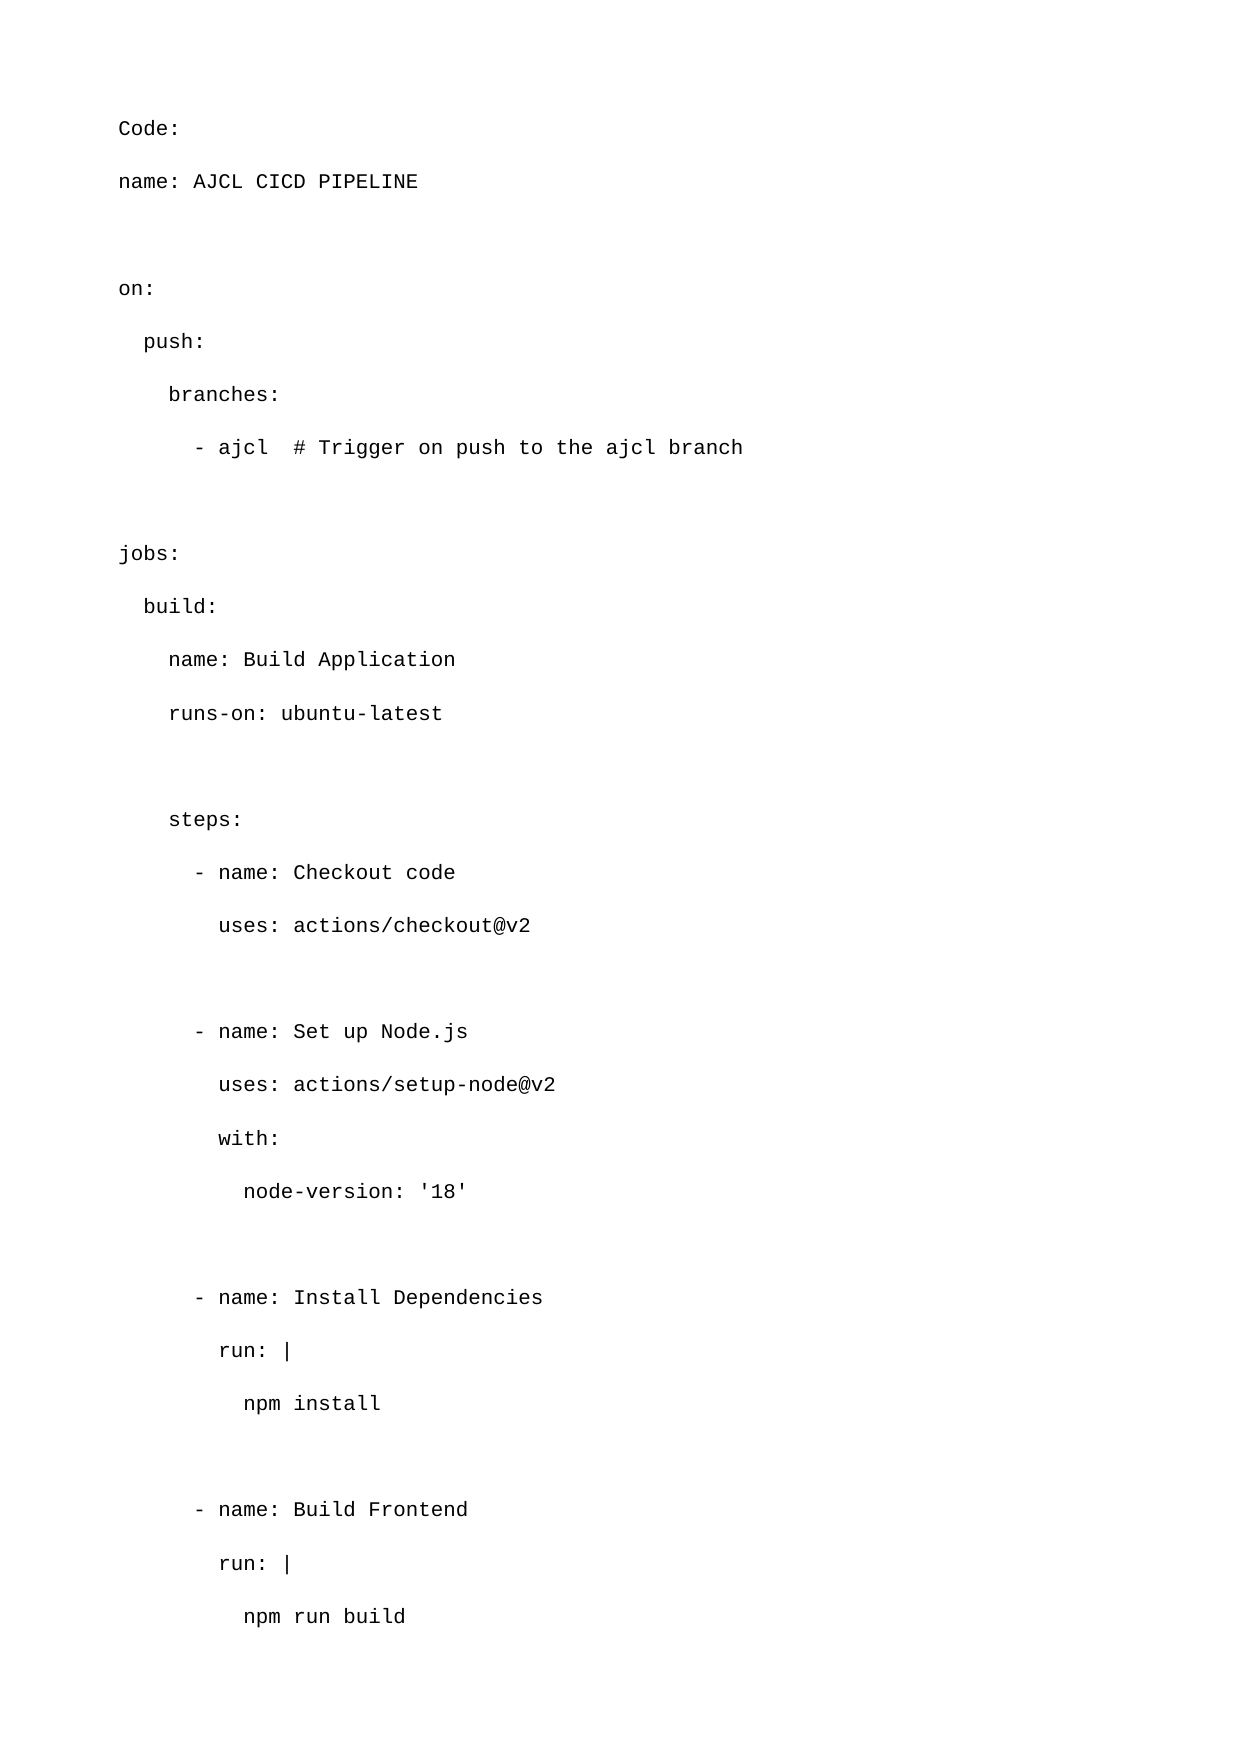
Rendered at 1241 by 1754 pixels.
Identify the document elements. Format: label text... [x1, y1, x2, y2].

text on: [118, 277, 1122, 301]
text - name: Set up Node.js [118, 1021, 1122, 1045]
text - name: Build Frontend [118, 1499, 1122, 1523]
text name: AJCL CICD PIPELINE [118, 171, 1122, 195]
text uses: actions/checkout@v2 [118, 915, 1122, 939]
text - ajcl # Trigger on push to the ajcl branch [118, 437, 1122, 461]
text branches: [118, 384, 1122, 407]
text name: Build Application [118, 649, 1122, 673]
text jobs: [118, 543, 1122, 567]
text npm run build [118, 1606, 1122, 1629]
text with: [118, 1127, 1122, 1151]
text node-version: '18' [118, 1181, 1122, 1204]
text run: | [118, 1552, 1122, 1576]
text npm install [118, 1393, 1122, 1417]
text build: [118, 596, 1122, 620]
text Code: [118, 118, 1122, 142]
text run: | [118, 1340, 1122, 1364]
text steps: [118, 809, 1122, 832]
text - name: Install Dependencies [118, 1287, 1122, 1311]
text push: [118, 331, 1122, 354]
text uses: actions/setup-node@v2 [118, 1074, 1122, 1098]
text - name: Checkout code [118, 862, 1122, 886]
text runs-on: ubuntu-latest [118, 702, 1122, 726]
